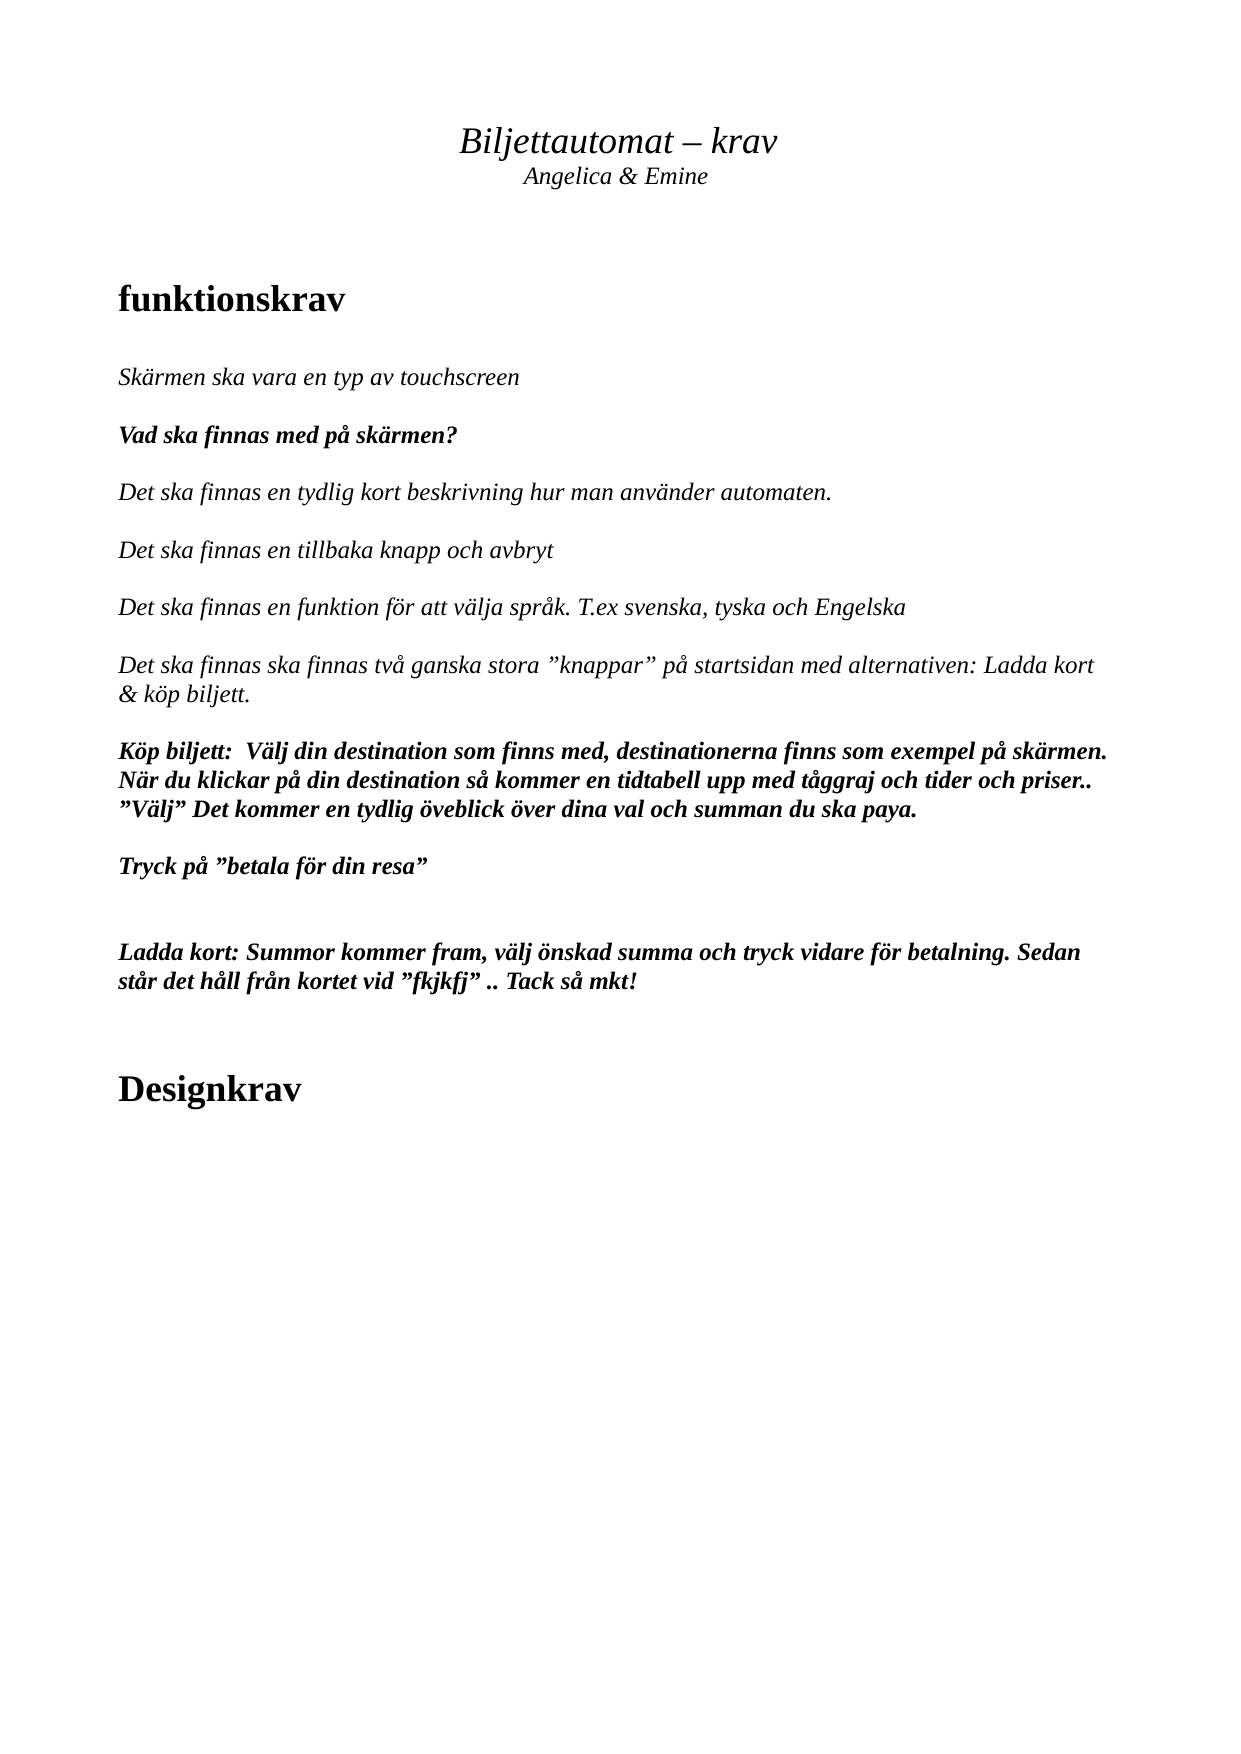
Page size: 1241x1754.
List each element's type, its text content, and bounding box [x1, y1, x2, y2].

text Det ska finnas en tillbaka knapp och avbryt [118, 535, 1122, 564]
text Vad ska finnas med på skärmen? [118, 420, 1122, 449]
text Ladda kort: Summor kommer fram, välj önskad summa och tryck vidare för betalning. Sedan står det håll från kortet vid ”fkjkfj” .. Tack så mkt! [118, 937, 1122, 995]
text Skärmen ska vara en typ av touchscreen [118, 362, 1122, 391]
text Biljettautomat – krav [118, 118, 1122, 161]
text funktionskrav [118, 276, 1122, 319]
text Designkrav [118, 1067, 1122, 1110]
text Angelica & Emine [118, 161, 1122, 190]
text Det ska finnas en tydlig kort beskrivning hur man använder automaten. [118, 477, 1122, 506]
text Tryck på ”betala för din resa” [118, 851, 1122, 880]
text Det ska finnas ska finnas två ganska stora ”knappar” på startsidan med alternativen: Ladda kort & köp biljett. [118, 650, 1122, 707]
text Det ska finnas en funktion för att välja språk. T.ex svenska, tyska och Engelska [118, 592, 1122, 621]
text Köp biljett: Välj din destination som finns med, destinationerna finns som exempel på skärmen. När du klickar på din destination så kommer en tidtabell upp med tåggraj och tider och priser.. ”Välj” Det kommer en tydlig öveblick över dina val och summan du ska paya. [118, 736, 1122, 822]
